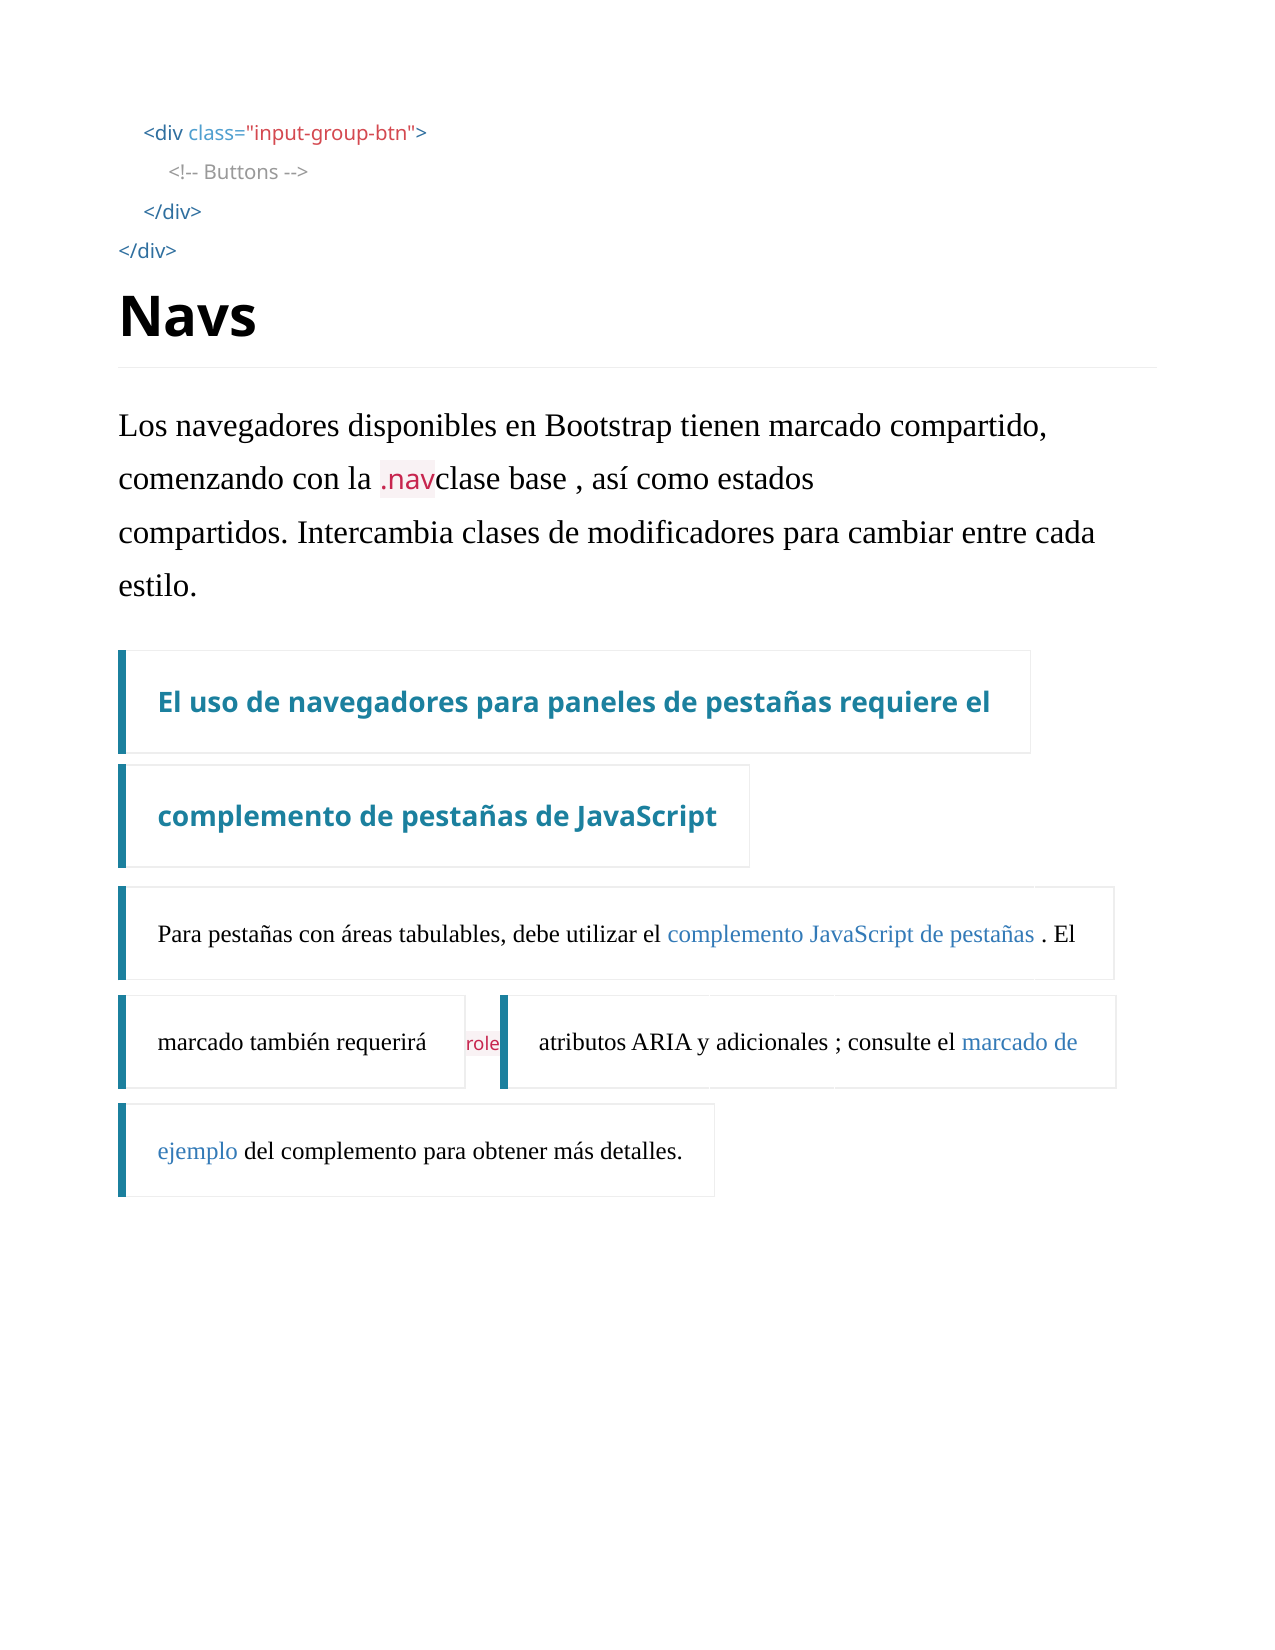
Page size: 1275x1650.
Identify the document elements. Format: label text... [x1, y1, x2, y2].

subtitle El uso de navegadores para paneles de pestañas requiere el complemento de pestañas de JavaScript [118, 650, 1157, 868]
text </div> [118, 237, 1157, 265]
text </div> [118, 197, 1157, 226]
text <!-- Buttons --> [118, 158, 1157, 186]
subtitle Navs [118, 276, 1157, 367]
text <div class="input-group-btn"> [118, 118, 1157, 146]
text Los navegadores disponibles en Bootstrap tienen marcado compartido, comenzando con la .navclase base , así como estados compartidos. Intercambia clases de modificadores para cambiar entre cada estilo. [118, 406, 1157, 603]
text Para pestañas con áreas tabulables, debe utilizar el complemento JavaScript de pestañas . El marcado también requerirá roleatributos ARIA y adicionales ; consulte el marcado de ejemplo del complemento para obtener más detalles. [118, 886, 1157, 1197]
